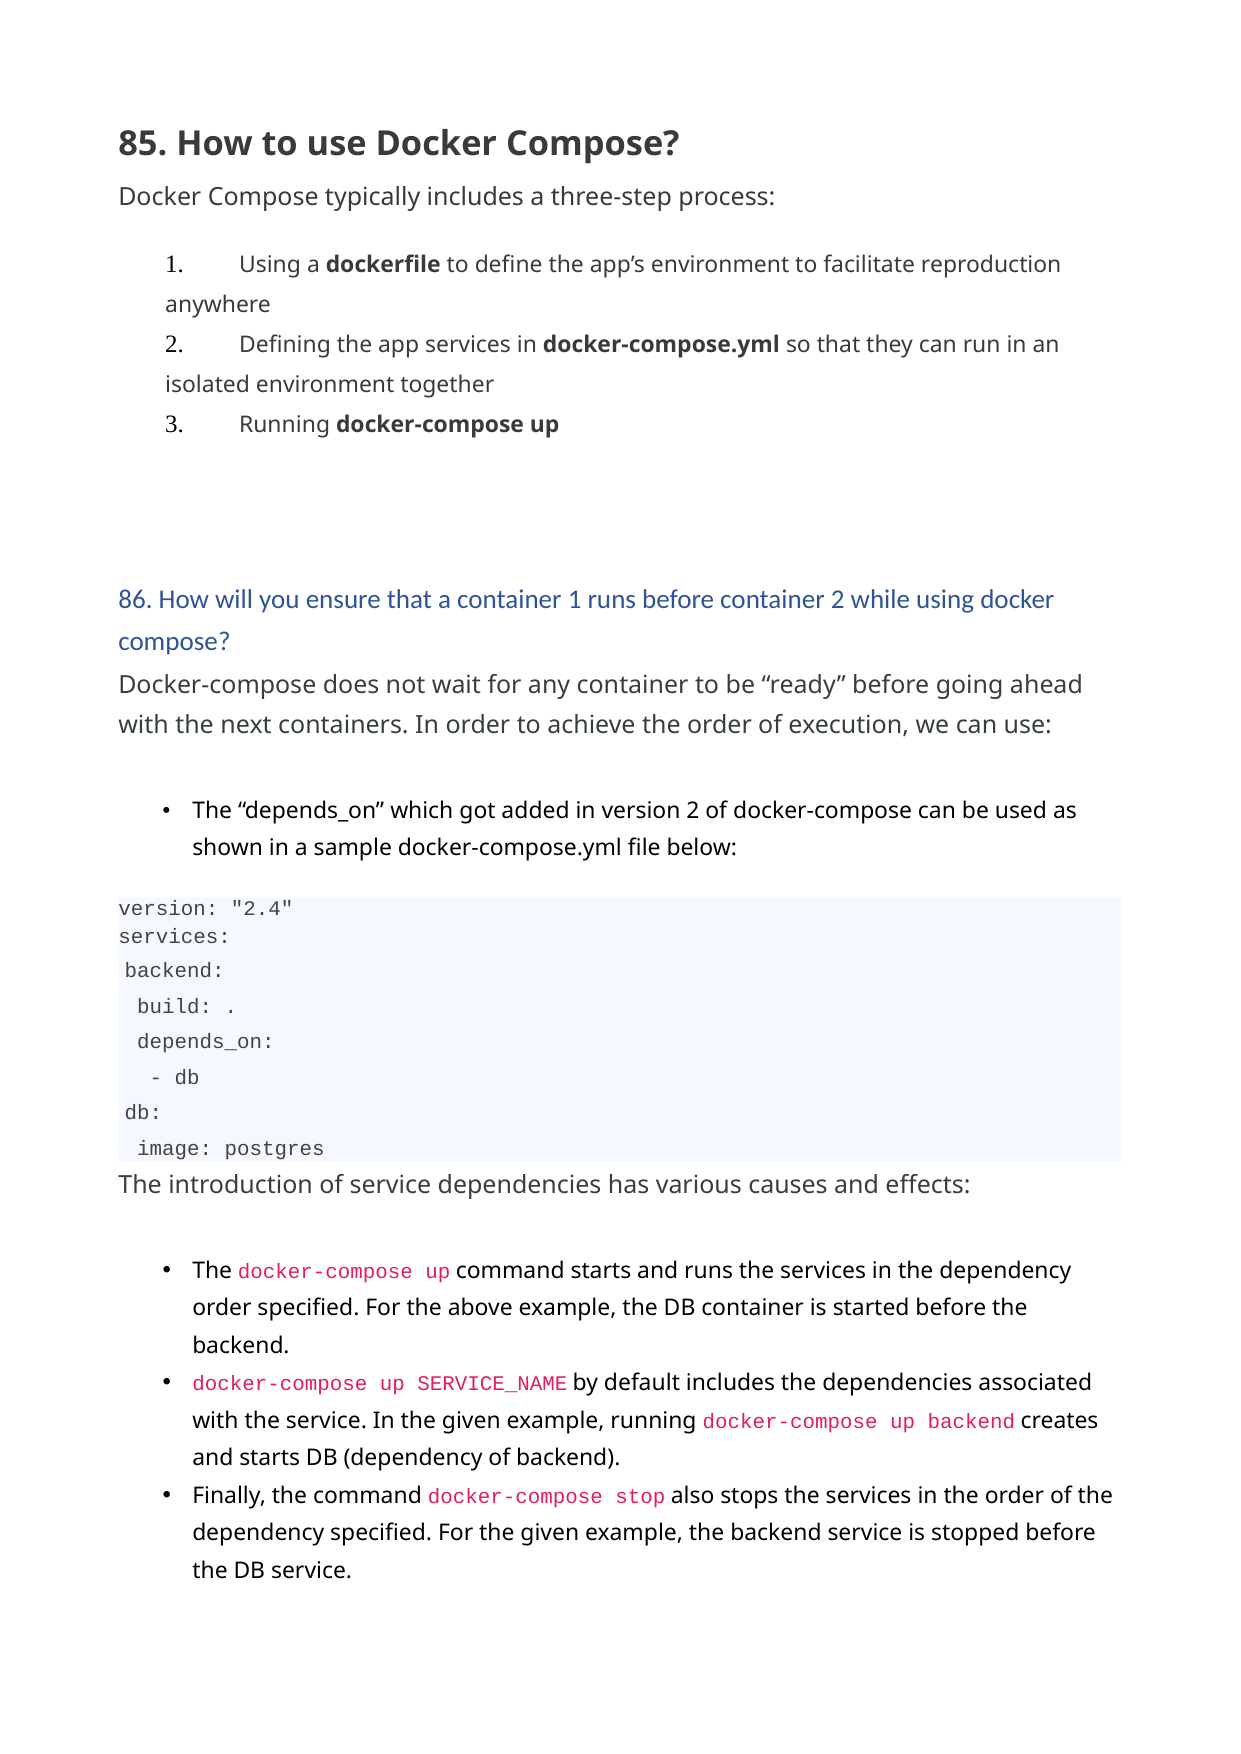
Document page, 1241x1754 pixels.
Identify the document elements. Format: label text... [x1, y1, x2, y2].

list docker-compose up SERVICE_NAME by default includes the dependencies associated with the service. In the given example, running docker-compose up backend creates and starts DB (dependency of backend). [162, 1366, 1122, 1472]
text depends_on: [118, 1025, 1122, 1055]
list The docker-compose up command starts and runs the services in the dependency order specified. For the above example, the DB container is started before the backend. [162, 1254, 1122, 1360]
list Finally, the command docker-compose stop also stops the services in the order of the dependency specified. For the given example, the backend service is stopped before the DB service. [162, 1479, 1122, 1585]
list Running docker-compose up [165, 408, 1122, 439]
list Using a dockerfile to define the app’s environment to facilitate reproduction anywhere [165, 248, 1122, 319]
text build: . [118, 990, 1122, 1019]
text version: "2.4" [118, 898, 1122, 922]
text Docker-compose does not wait for any container to be “ready” before going ahead with the next containers. In order to achieve the order of execution, we can use: [118, 666, 1122, 741]
text services: [118, 926, 1122, 950]
text db: [118, 1096, 1122, 1126]
text - db [118, 1061, 1122, 1090]
text Docker Compose typically includes a three-step process: [118, 178, 1122, 212]
list Defining the app services in docker-compose.yml so that they can run in an isolated environment together [165, 328, 1122, 399]
list The “depends_on” which got added in version 2 of docker-compose can be used as shown in a sample docker-compose.yml file below: [162, 794, 1122, 862]
text backend: [118, 954, 1122, 984]
text The introduction of service dependencies has various causes and effects: [118, 1167, 1122, 1201]
text image: postgres [118, 1132, 1122, 1161]
subtitle 86. How will you ensure that a container 1 runs before container 2 while using docker compose? [118, 582, 1122, 657]
subtitle 85. How to use Docker Compose? [118, 118, 1122, 165]
